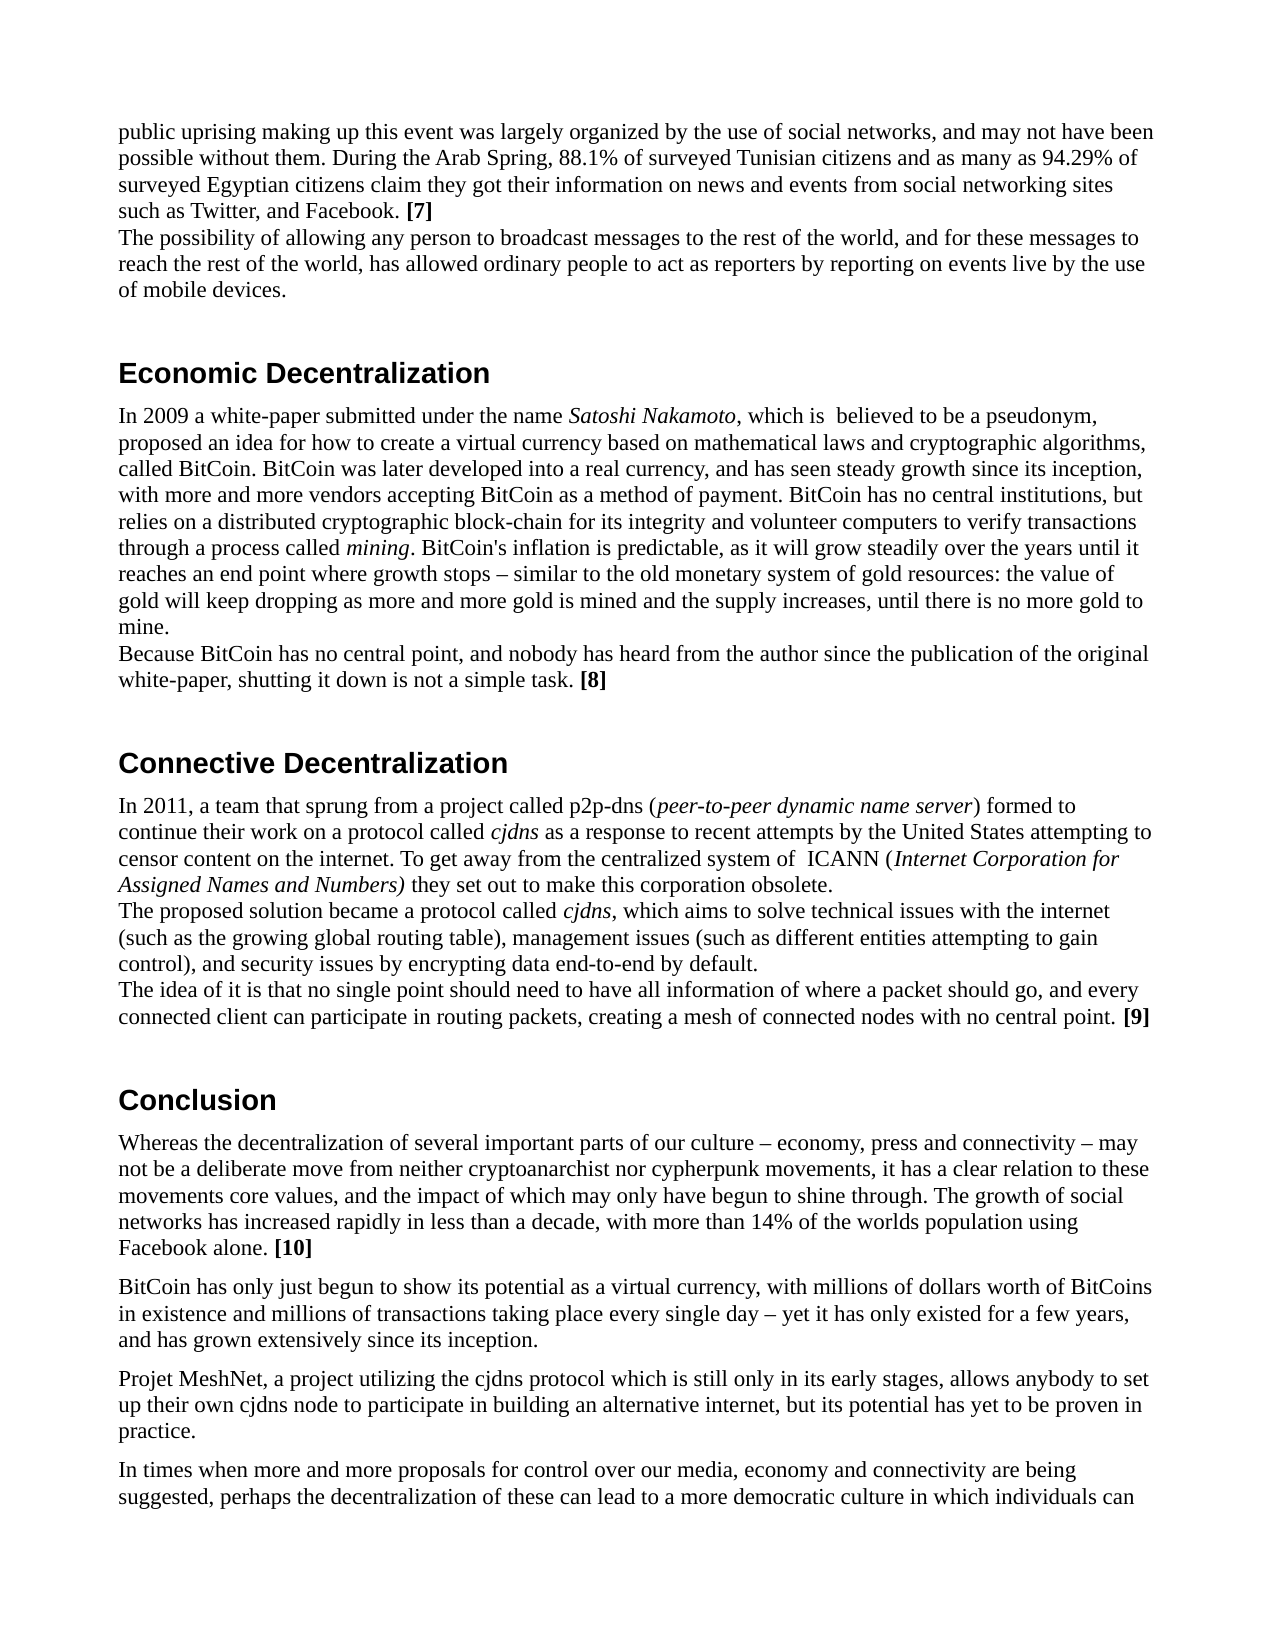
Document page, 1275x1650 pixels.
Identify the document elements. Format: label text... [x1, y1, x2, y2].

text In times when more and more proposals for control over our media, economy and connectivity are being suggested, perhaps the decentralization of these can lead to a more democratic culture in which individuals can [118, 1456, 1157, 1509]
text Because BitCoin has no central point, and nobody has heard from the author since the publication of the original white-paper, shutting it down is not a simple task. [8] [118, 639, 1157, 692]
subtitle Connective Decentralization [118, 746, 1157, 779]
text Whereas the decentralization of several important parts of our culture – economy, press and connectivity – may not be a deliberate move from neither cryptoanarchist nor cypherpunk movements, it has a clear relation to these movements core values, and the impact of which may only have begun to shine through. The growth of social networks has increased rapidly in less than a decade, with more than 14% of the worlds population using Facebook alone. [10] [118, 1129, 1157, 1261]
text The proposed solution became a protocol called cjdns, which aims to solve technical issues with the internet (such as the growing global routing table), management issues (such as different entities attempting to gain control), and security issues by encrypting data end-to-end by default. [118, 897, 1157, 977]
text The possibility of allowing any person to broadcast messages to the rest of the world, and for these messages to reach the rest of the world, has allowed ordinary people to act as reporters by reporting on events live by the use of mobile devices. [118, 223, 1157, 303]
text In 2011, a team that sprung from a project called p2p-dns (peer-to-peer dynamic name server) formed to continue their work on a protocol called cjdns as a response to recent attempts by the United States attempting to censor content on the internet. To get away from the centralized system of ICANN (Internet Corporation for Assigned Names and Numbers) they set out to make this corporation obsolete. [118, 792, 1157, 897]
text Projet MeshNet, a project utilizing the cjdns protocol which is still only in its early stages, allows anybody to set up their own cjdns node to participate in building an alternative internet, but its potential has yet to be proven in practice. [118, 1365, 1157, 1444]
text BitCoin has only just begun to show its potential as a virtual currency, with millions of dollars worth of BitCoins in existence and millions of transactions taking place every single day – yet it has only existed for a few years, and has grown extensively since its inception. [118, 1273, 1157, 1352]
text In 2009 a white-paper submitted under the name Satoshi Nakamoto, which is believed to be a pseudonym, proposed an idea for how to create a virtual currency based on mathematical laws and cryptographic algorithms, called BitCoin. BitCoin was later developed into a real currency, and has seen steady growth since its inception, with more and more vendors accepting BitCoin as a method of payment. BitCoin has no central institutions, but relies on a distributed cryptographic block-chain for its integrity and volunteer computers to verify transactions through a process called mining. BitCoin's inflation is predictable, as it will grow steadily over the years until it reaches an end point where growth stops – similar to the old monetary system of gold resources: the value of gold will keep dropping as more and more gold is mined and the supply increases, until there is no more gold to mine. [118, 402, 1157, 639]
subtitle Economic Decentralization [118, 356, 1157, 390]
subtitle Conclusion [118, 1083, 1157, 1117]
text public uprising making up this event was largely organized by the use of social networks, and may not have been possible without them. During the Arab Spring, 88.1% of surveyed Tunisian citizens and as many as 94.29% of surveyed Egyptian citizens claim they got their information on news and events from social networking sites such as Twitter, and Facebook. [7] [118, 118, 1157, 223]
text The idea of it is that no single point should need to have all information of where a packet should go, and every connected client can participate in routing packets, creating a mesh of connected nodes with no central point. [9] [118, 977, 1157, 1029]
